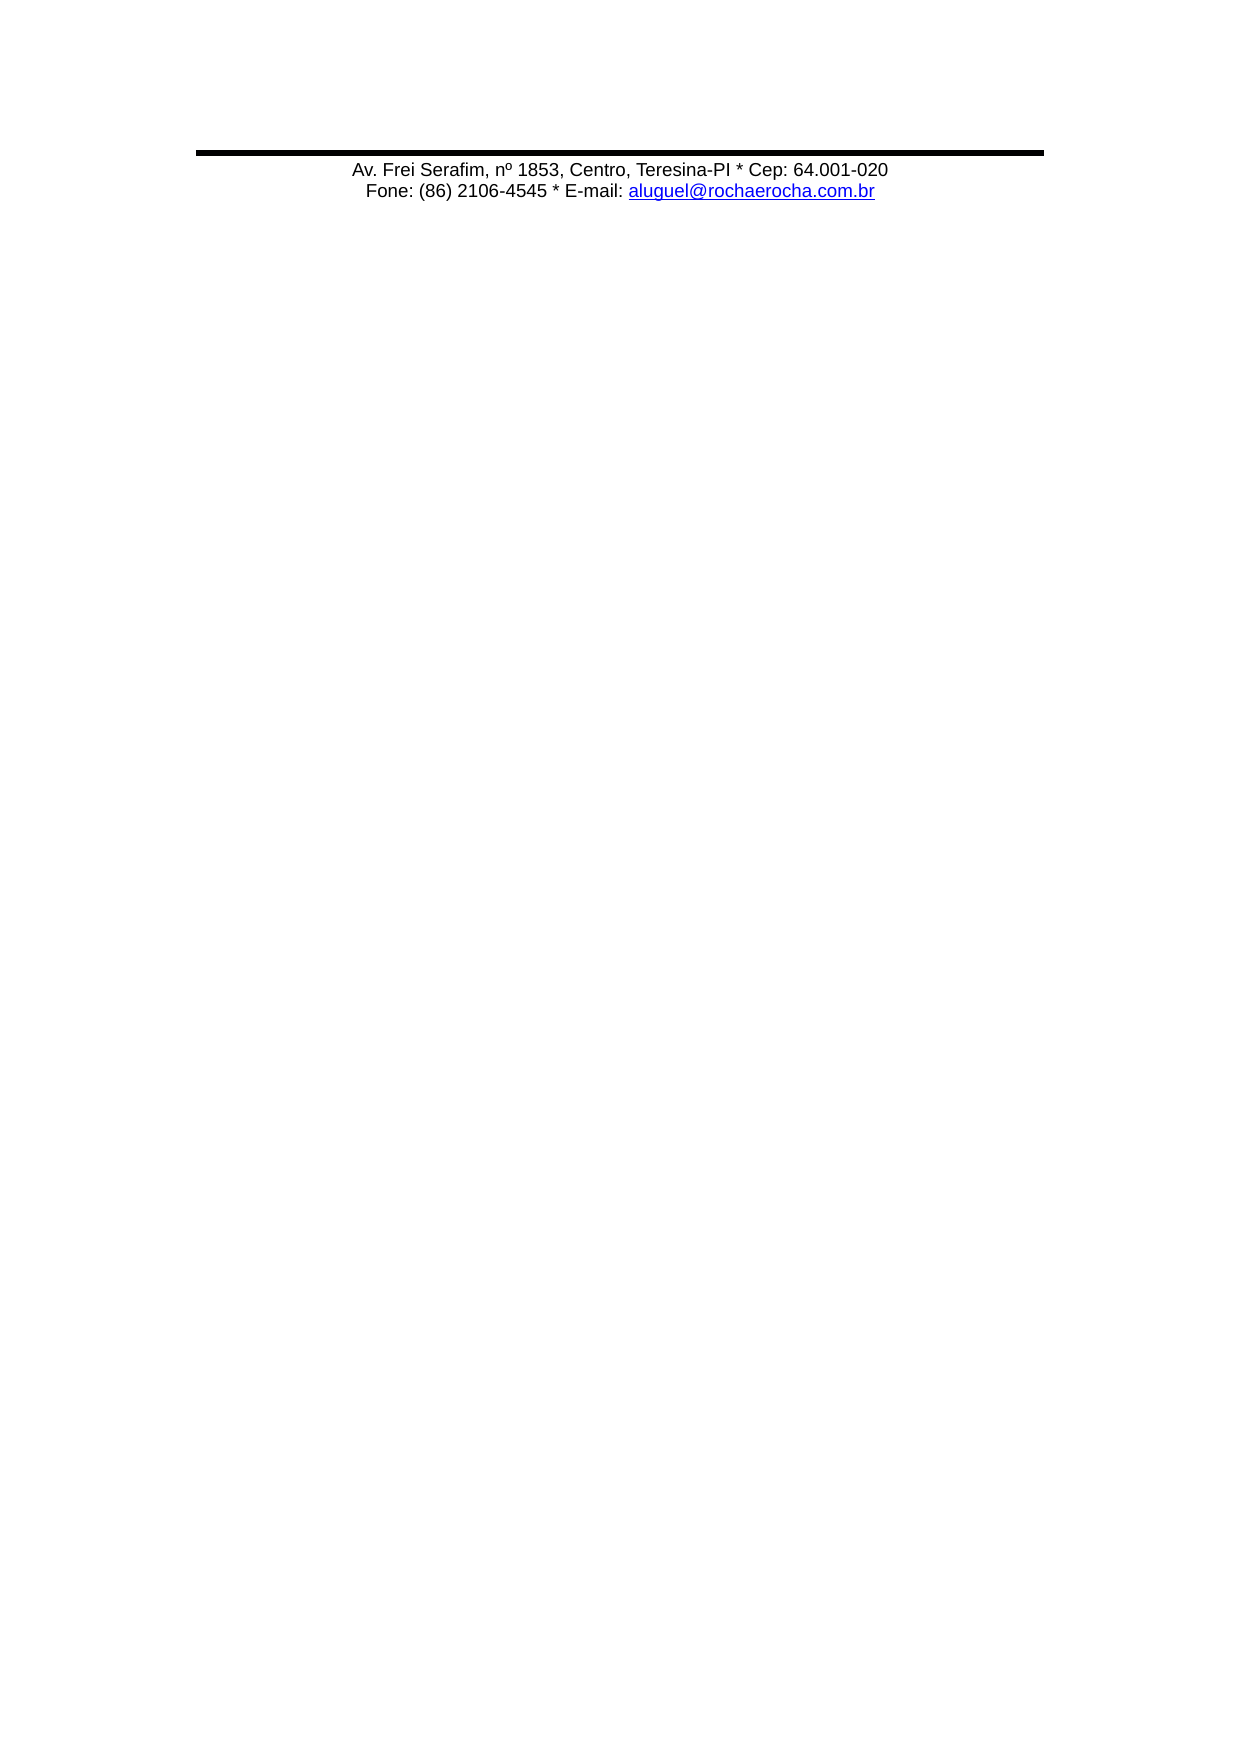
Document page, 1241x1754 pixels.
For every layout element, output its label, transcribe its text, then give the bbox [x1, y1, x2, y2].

text Fone: (86) 2106-4545 * E-mail: aluguel@rochaerocha.com.br [196, 180, 1044, 201]
text Av. Frei Serafim, nº 1853, Centro, Teresina-PI * Cep: 64.001-020 [196, 156, 1044, 180]
